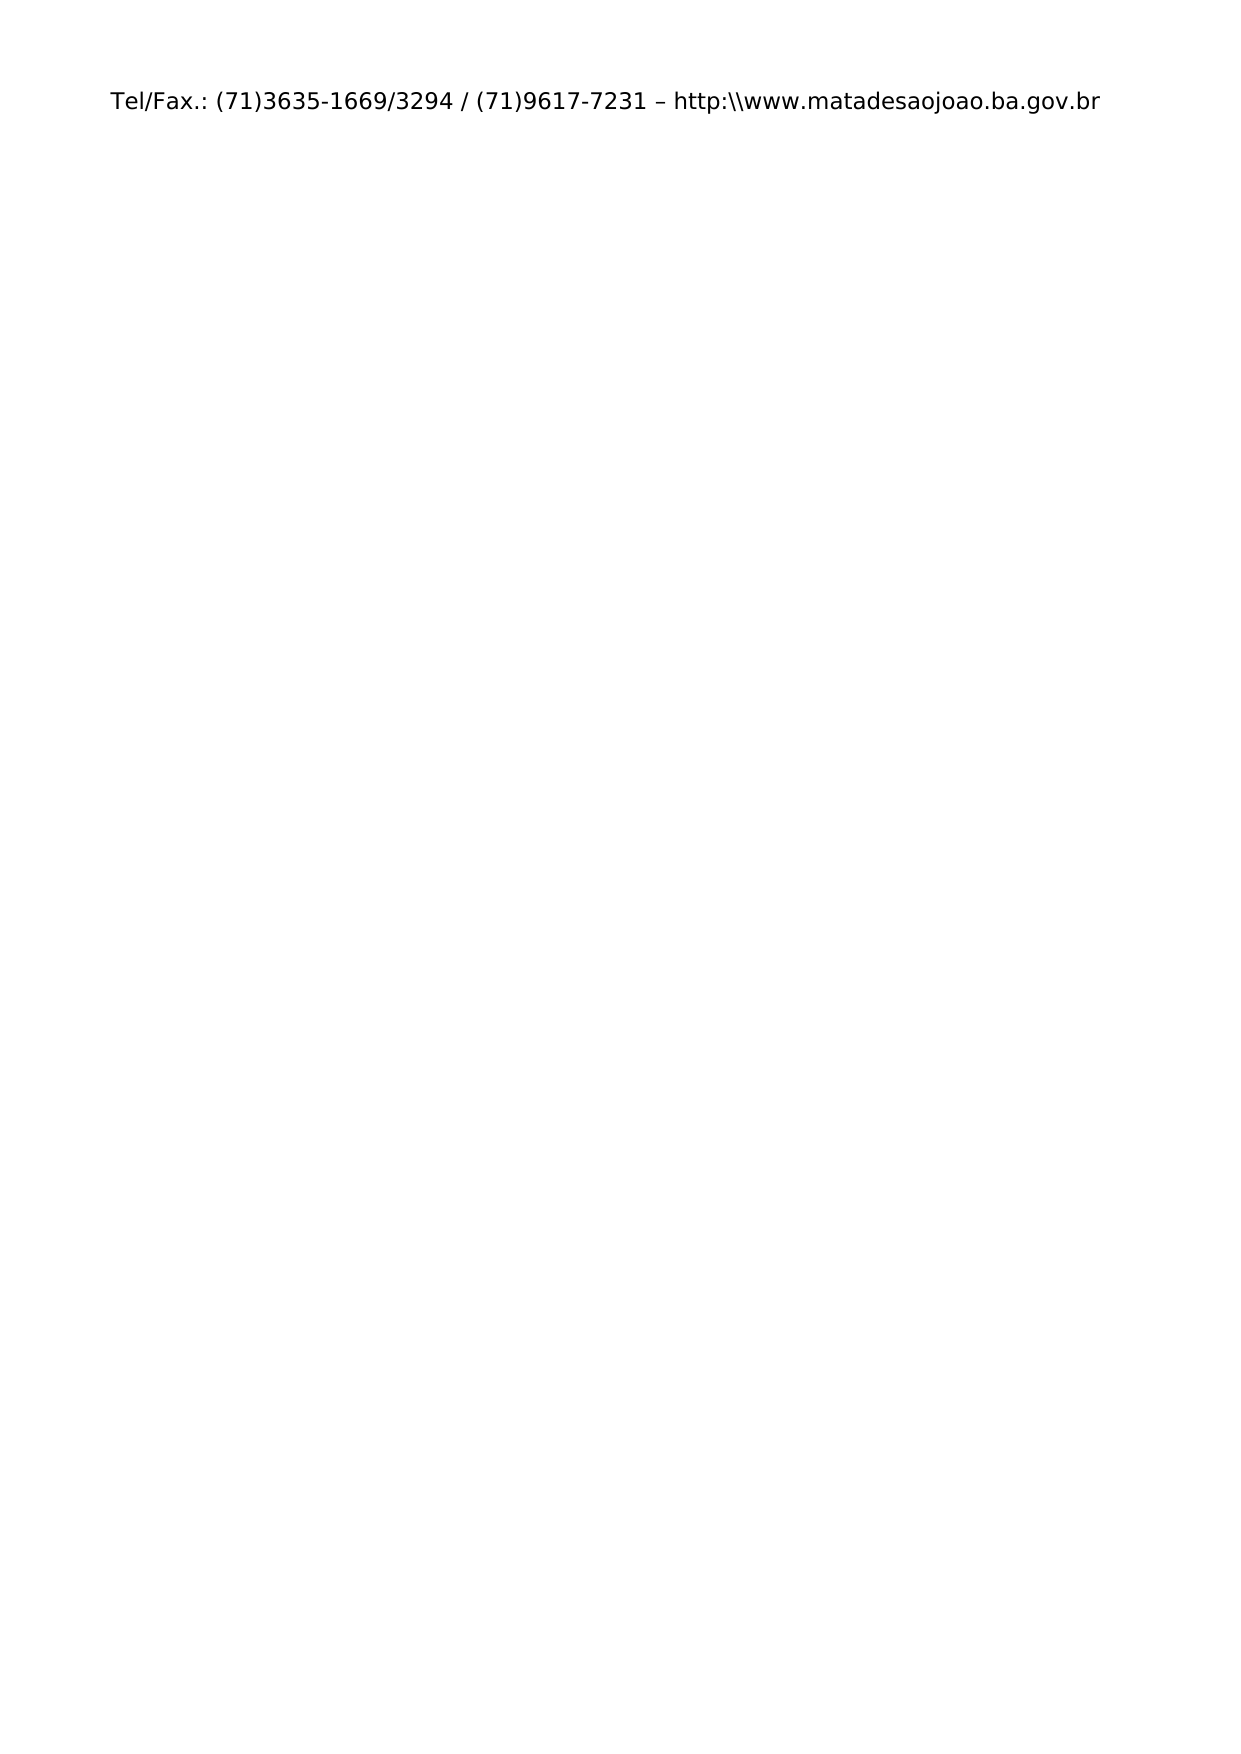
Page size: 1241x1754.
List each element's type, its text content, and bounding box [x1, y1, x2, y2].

text Tel/Fax.: (71)3635-1669/3294 / (71)9617-7231 – http:\\www.matadesaojoao.ba.gov.br [88, 88, 1152, 115]
